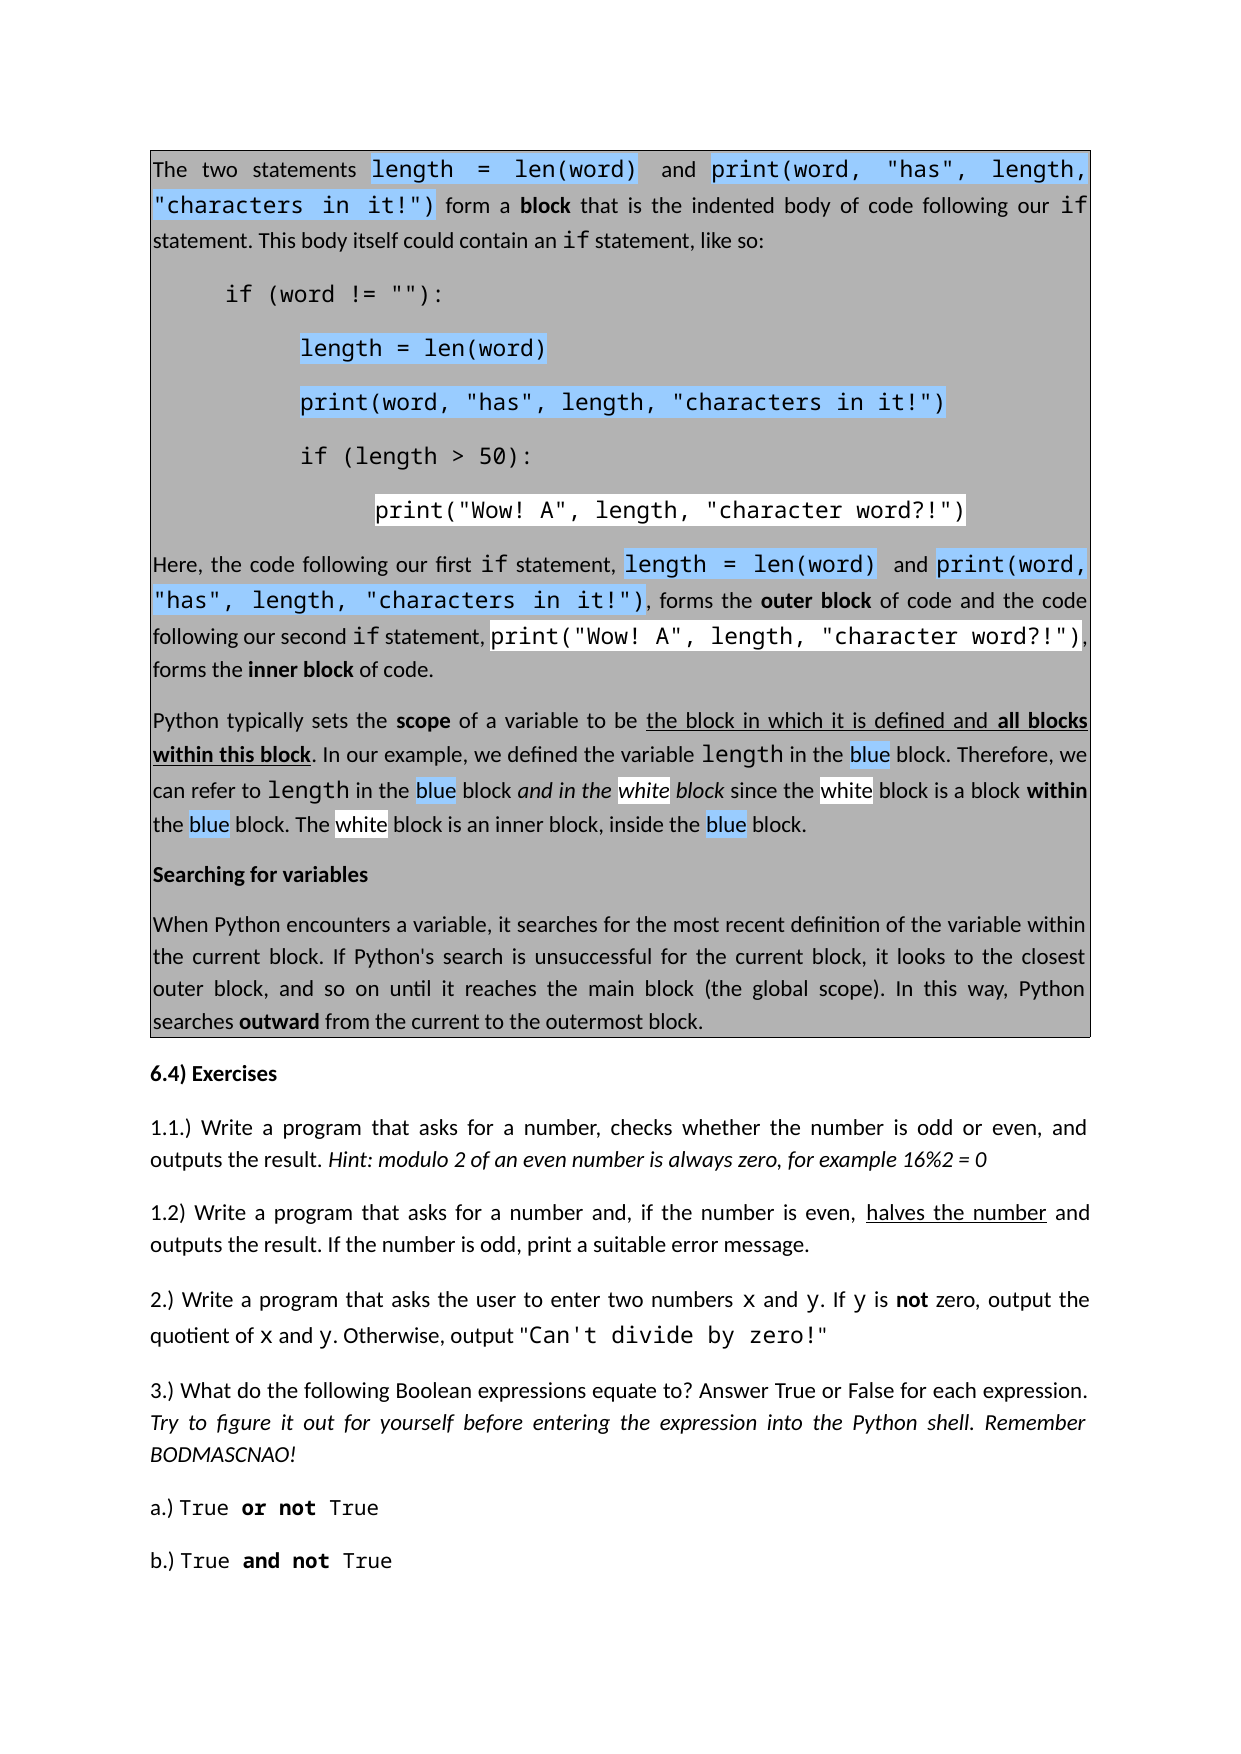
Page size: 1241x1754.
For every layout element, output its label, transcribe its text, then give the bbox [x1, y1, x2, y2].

text When Python encounters a variable, it searches for the most recent definition of the variable within the current block. If Python's search is unsuccessful for the current block, it looks to the closest outer block, and so on until it reaches the main block (the global scope). In this way, Python searches outward from the current to the outermost block. [151, 908, 1090, 1037]
text b.) True and not True [150, 1547, 1090, 1575]
text print("Wow! A", length, "character word?!") [151, 492, 1090, 526]
text 6.4) Exercises [150, 1059, 1090, 1088]
text 1.2) Write a program that asks for a number and, if the number is even, halves the number and outputs the result. If the number is odd, print a suitable error message. [150, 1198, 1090, 1258]
text if (word != ""): [151, 276, 1090, 310]
text Python typically sets the scope of a variable to be the block in which it is defined and all blocks within this block. In our example, we defined the variable length in the blue block. Therefore, we can refer to length in the blue block and in the white block since the white block is a block within the blue block. The white block is an inner block, inside the blue block. [151, 703, 1090, 838]
text print(word, "has", length, "characters in it!") [151, 384, 1090, 418]
text 1.1.) Write a program that asks for a number, checks whether the number is odd or even, and outputs the result. Hint: modulo 2 of an even number is always zero, for example 16%2 = 0 [150, 1113, 1090, 1173]
text 3.) What do the following Boolean expressions equate to? Answer True or False for each expression. Try to figure it out for yourself before entering the expression into the Python shell. Remember BODMASCNAO! [150, 1376, 1090, 1468]
text Searching for variables [151, 857, 1090, 888]
text 2.) Write a program that asks the user to enter two numbers x and y. If y is not zero, output the quotient of x and y. Otherwise, output "Can't divide by zero!" [150, 1283, 1090, 1350]
text a.) True or not True [150, 1493, 1090, 1522]
text Here, the code following our first if statement, length = len(word) and print(word, "has", length, "characters in it!"), forms the outer block of code and the code following our second if statement, print("Wow! A", length, "character word?!"), forms the inner block of code. [151, 546, 1090, 683]
text if (length > 50): [151, 438, 1090, 472]
text The two statements length = len(word) and print(word, "has", length, "characters in it!") form a block that is the indented body of code following our if statement. This body itself could contain an if statement, like so: [151, 151, 1090, 256]
text length = len(word) [151, 330, 1090, 364]
